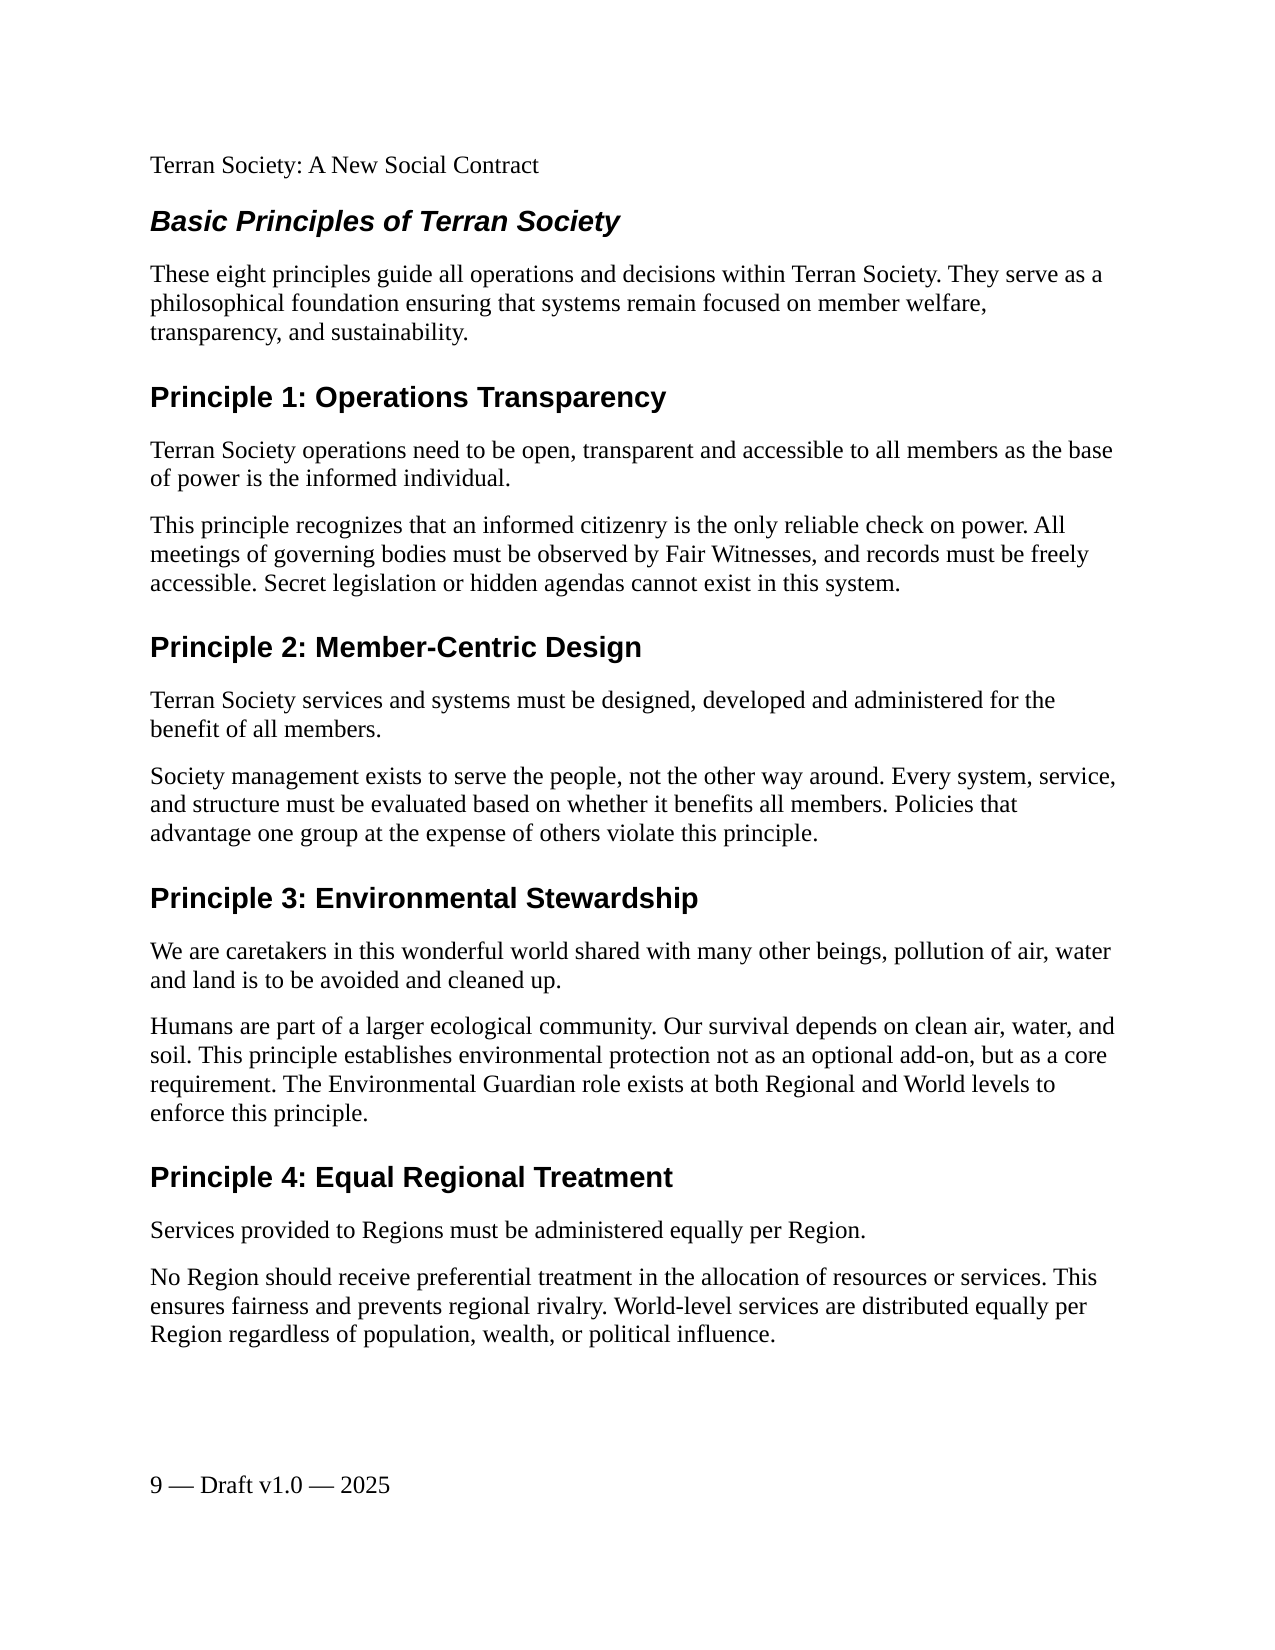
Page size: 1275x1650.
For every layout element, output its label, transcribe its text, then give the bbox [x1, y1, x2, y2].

subtitle Basic Principles of Terran Society [150, 204, 1125, 238]
text Society management exists to serve the people, not the other way around. Every system, service, and structure must be evaluated based on whether it benefits all members. Policies that advantage one group at the expense of others violate this principle. [150, 761, 1125, 847]
text Services provided to Regions must be administered equally per Region. [150, 1215, 1125, 1244]
subtitle Principle 3: Environmental Stewardship [150, 881, 1125, 914]
text This principle recognizes that an informed citizenry is the only reliable check on power. All meetings of governing bodies must be observed by Fair Witnesses, and records must be freely accessible. Secret legislation or hidden agendas cannot exist in this system. [150, 510, 1125, 596]
text No Region should receive preferential treatment in the allocation of resources or services. This ensures fairness and prevents regional rivalry. World-level services are distributed equally per Region regardless of population, wealth, or political influence. [150, 1262, 1125, 1348]
text These eight principles guide all operations and decisions within Terran Society. They serve as a philosophical foundation ensuring that systems remain focused on member welfare, transparency, and sustainability. [150, 259, 1125, 346]
text Terran Society operations need to be open, transparent and accessible to all members as the base of power is the informed individual. [150, 435, 1125, 492]
text Terran Society services and systems must be designed, developed and administered for the benefit of all members. [150, 685, 1125, 743]
text We are caretakers in this wonderful world shared with many other beings, pollution of air, water and land is to be avoided and cleaned up. [150, 936, 1125, 993]
subtitle Principle 2: Member-Centric Design [150, 630, 1125, 664]
text Humans are part of a larger ecological community. Our survival depends on clean air, water, and soil. This principle establishes environmental protection not as an optional add-on, but as a core requirement. The Environmental Guardian role exists at both Regional and World levels to enforce this principle. [150, 1011, 1125, 1126]
subtitle Principle 4: Equal Regional Treatment [150, 1160, 1125, 1194]
subtitle Principle 1: Operations Transparency [150, 380, 1125, 413]
